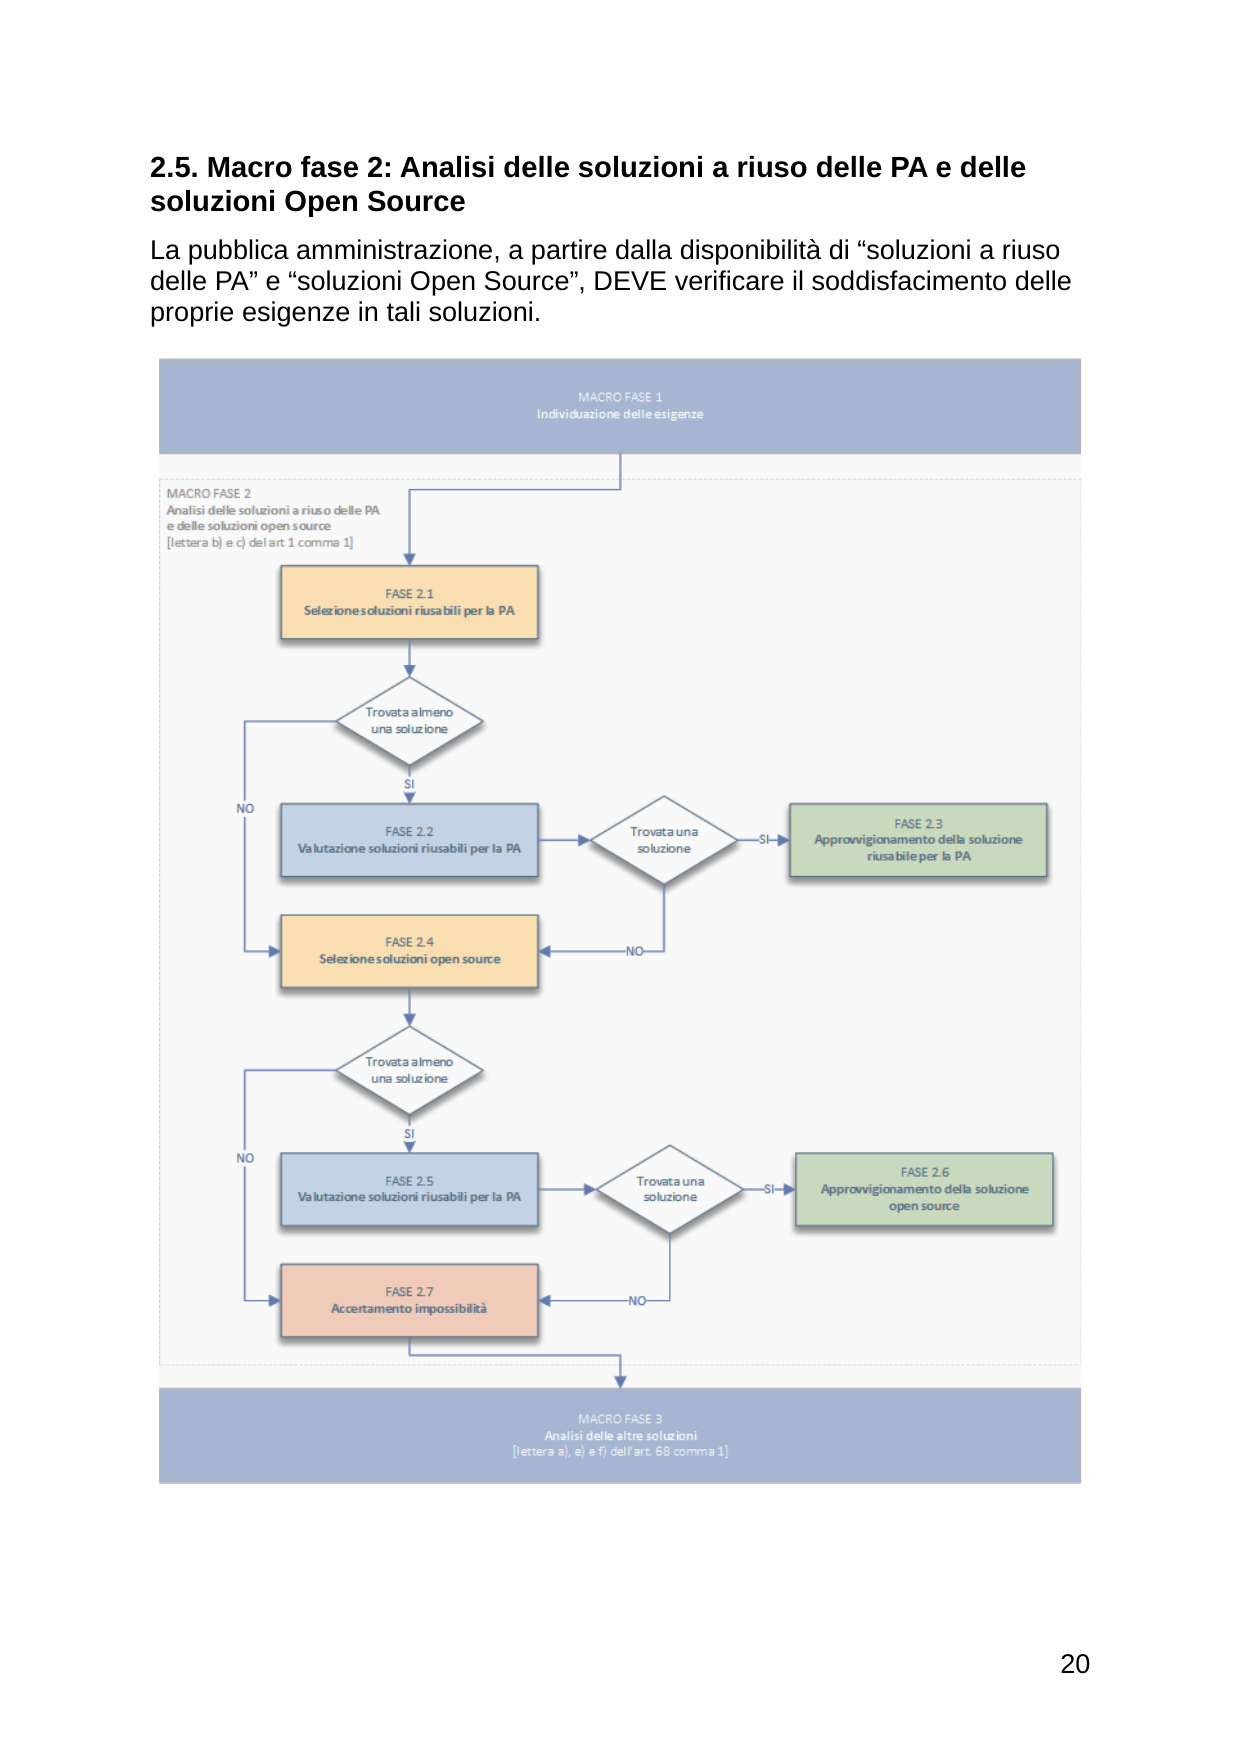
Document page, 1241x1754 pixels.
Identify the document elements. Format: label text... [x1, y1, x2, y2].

picture [159, 358, 1082, 1484]
subtitle 2.5. Macro fase 2: Analisi delle soluzioni a riuso delle PA e delle soluzioni Open Source [150, 150, 1090, 217]
text La pubblica amministrazione, a partire dalla disponibilità di “soluzioni a riuso delle PA” e “soluzioni Open Source”, DEVE verificare il soddisfacimento delle proprie esigenze in tali soluzioni. [150, 234, 1090, 327]
